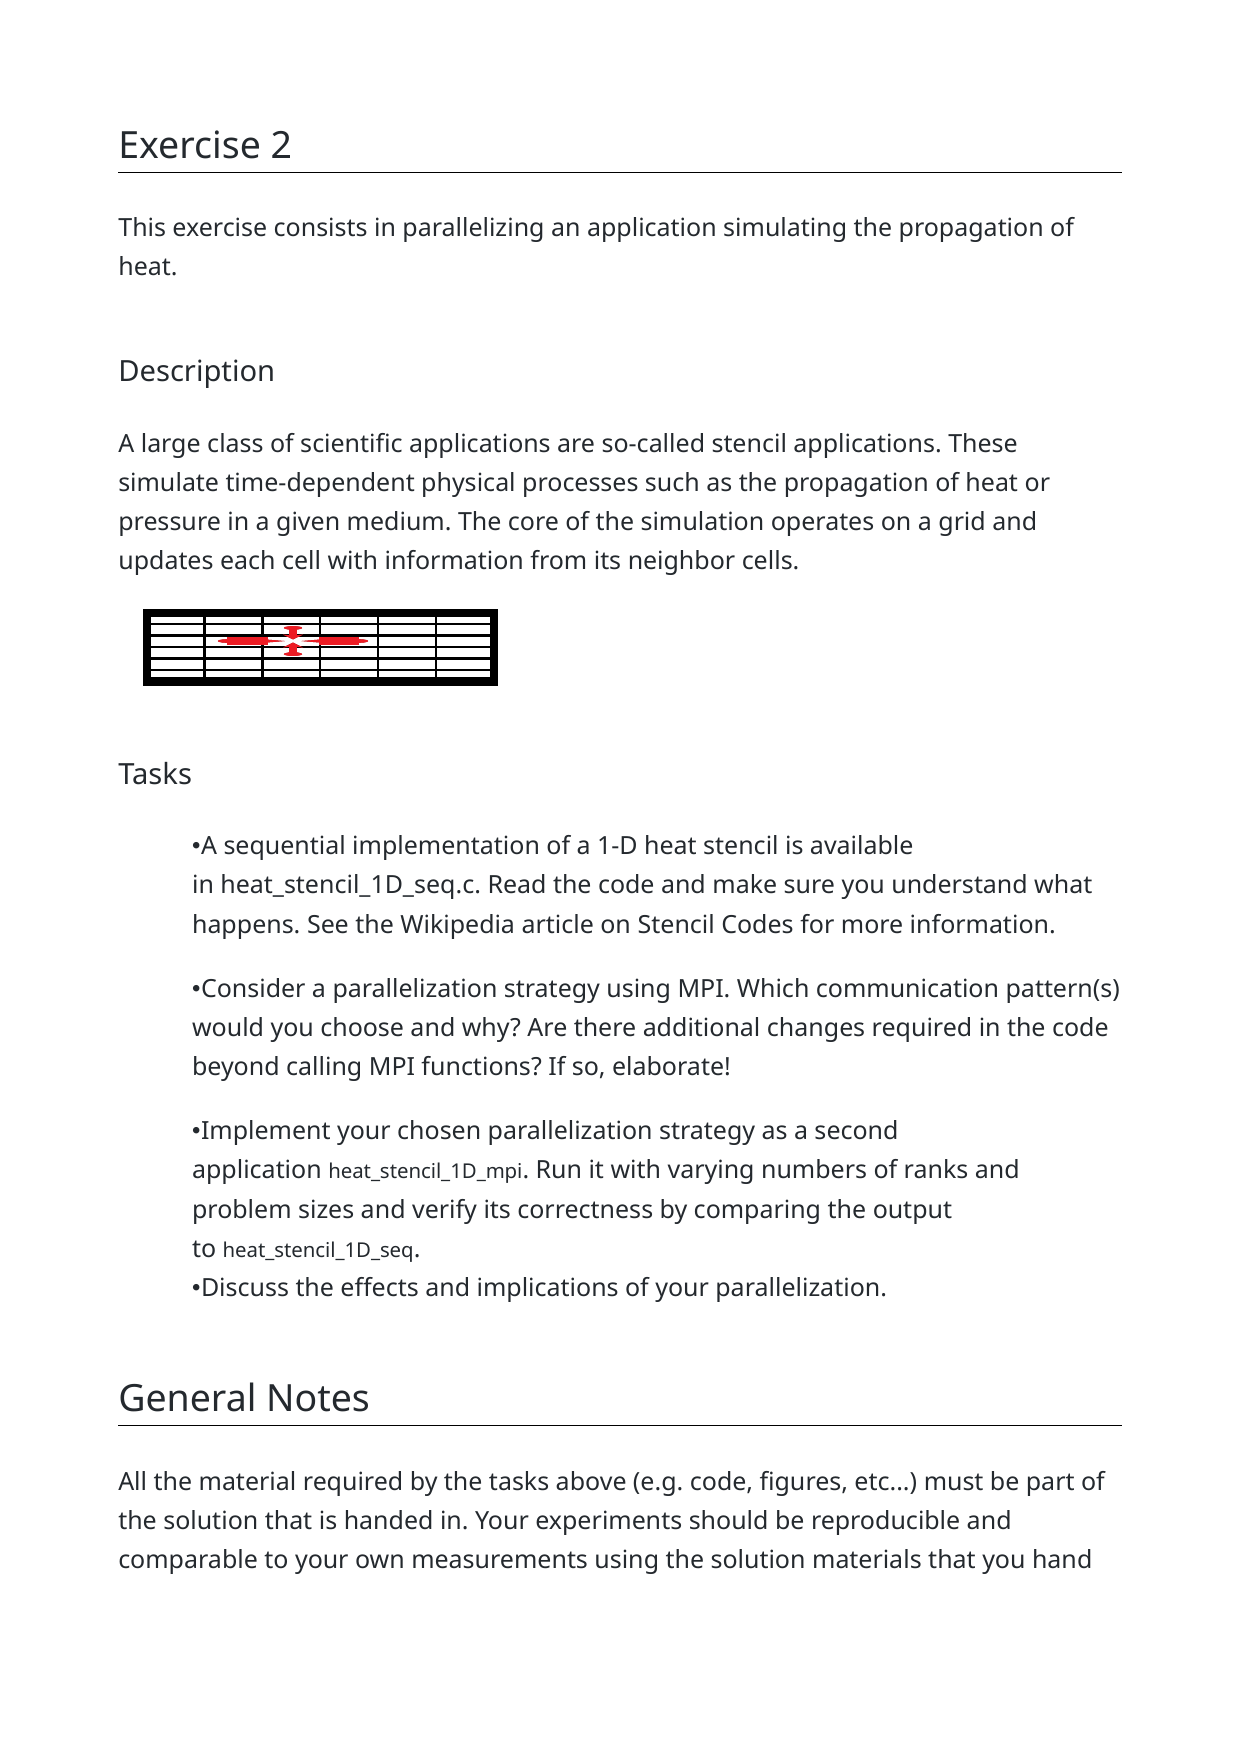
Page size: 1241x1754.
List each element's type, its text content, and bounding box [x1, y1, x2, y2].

subtitle Description [118, 351, 1122, 390]
subtitle General Notes [118, 1371, 1122, 1425]
subtitle Tasks [118, 753, 1122, 793]
list Consider a parallelization strategy using MPI. Which communication pattern(s) would you choose and why? Are there additional changes required in the code beyond calling MPI functions? If so, elaborate! [118, 971, 1122, 1083]
text A large class of scientific applications are so-called stencil applications. These simulate time-dependent physical processes such as the propagation of heat or pressure in a given medium. The core of the simulation operates on a grid and updates each cell with information from its neighbor cells. [118, 425, 1122, 577]
list A sequential implementation of a 1-D heat stencil is available in heat_stencil_1D_seq.c. Read the code and make sure you understand what happens. See the Wikipedia article on Stencil Codes for more information. [118, 828, 1122, 940]
list Implement your chosen parallelization strategy as a second application heat_stencil_1D_mpi. Run it with varying numbers of ranks and problem sizes and verify its correctness by comparing the output to heat_stencil_1D_seq. [118, 1113, 1122, 1264]
text This exercise consists in parallelizing an application simulating the propagation of heat. [118, 210, 1122, 283]
list Discuss the effects and implications of your parallelization. [118, 1270, 1122, 1304]
text All the material required by the tasks above (e.g. code, figures, etc...) must be part of the solution that is handed in. Your experiments should be reproducible and comparable to your own measurements using the solution materials that you hand [118, 1463, 1122, 1576]
subtitle Exercise 2 [118, 118, 1122, 172]
